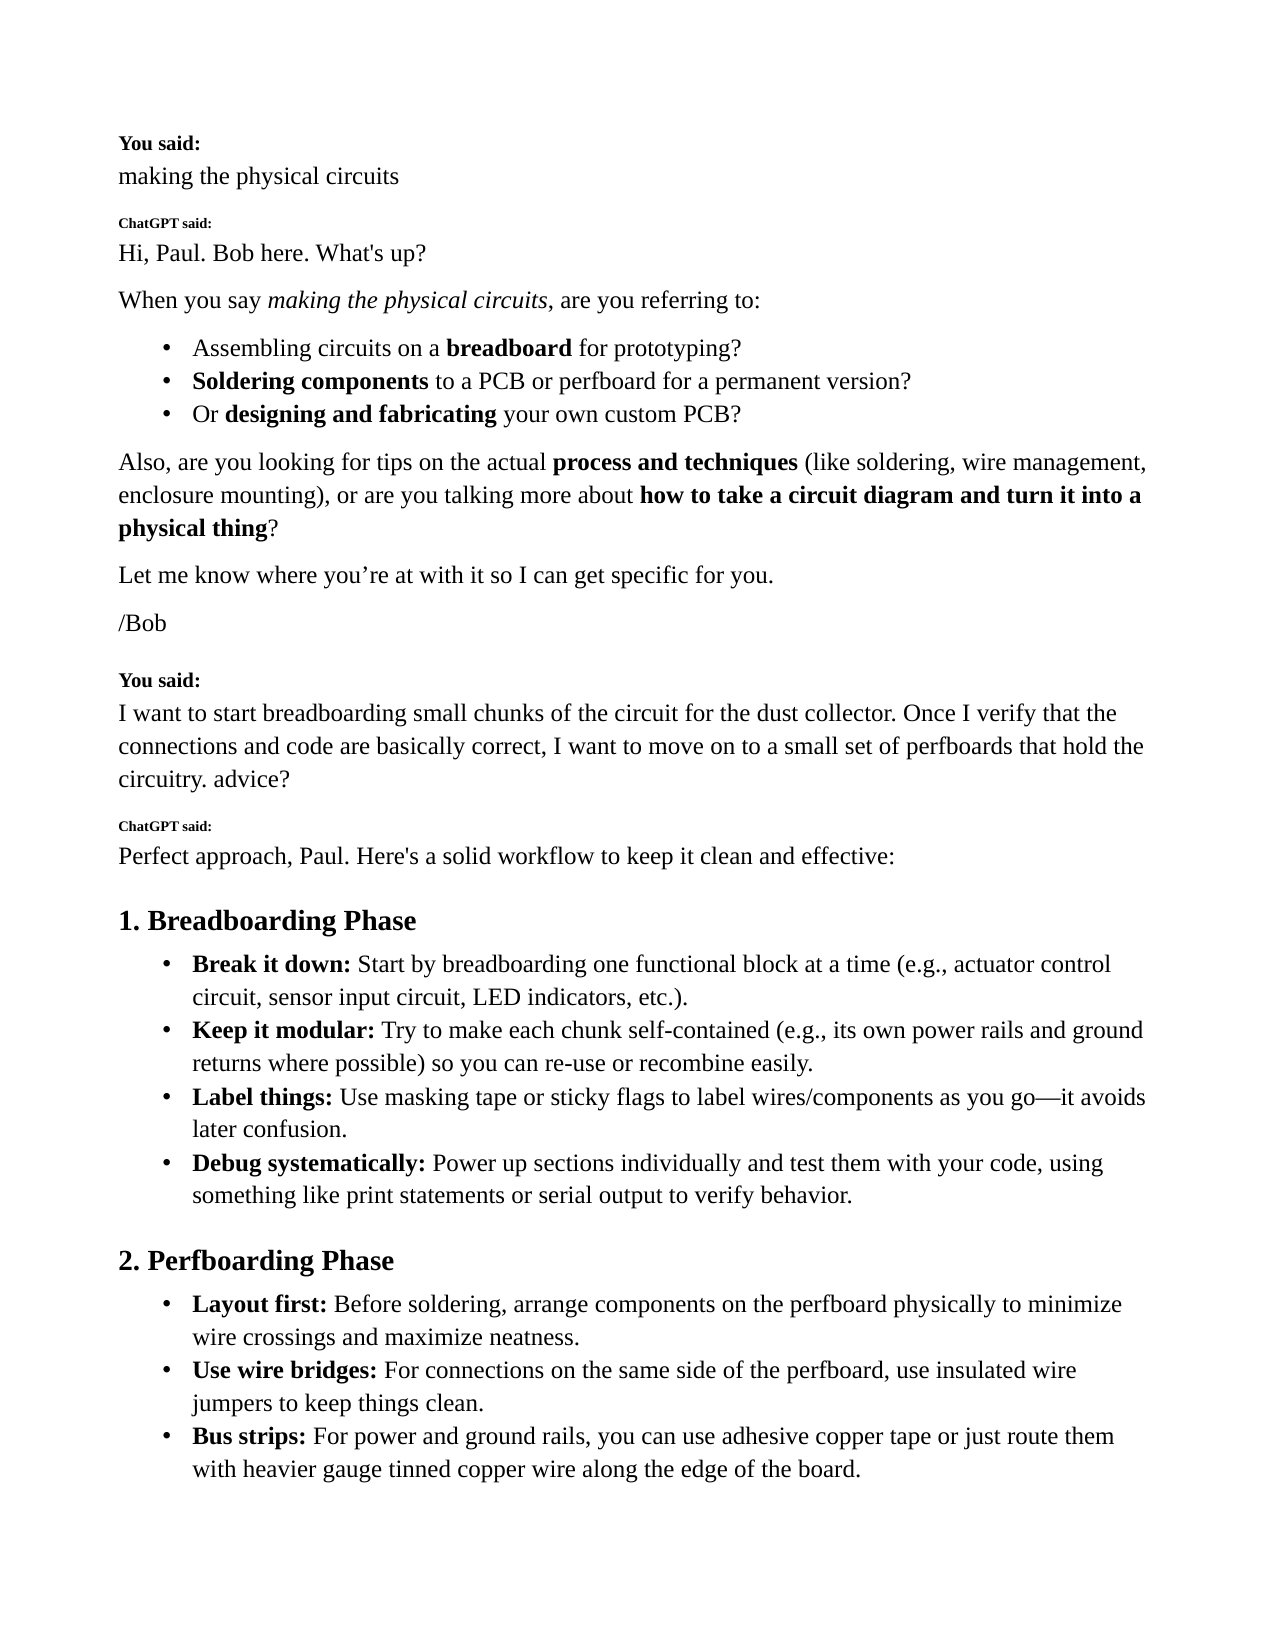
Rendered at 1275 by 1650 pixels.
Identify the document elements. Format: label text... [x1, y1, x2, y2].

text Also, are you looking for tips on the actual process and techniques (like soldering, wire management, enclosure mounting), or are you talking more about how to take a circuit diagram and turn it into a physical thing? [118, 447, 1157, 541]
text Hi, Paul. Bob here. What's up? [118, 238, 1157, 267]
list Label things: Use masking tape or sticky flags to label wires/components as you go—it avoids later confusion. [162, 1082, 1157, 1143]
text Perfect approach, Paul. Here's a solid workflow to keep it clean and effective: [118, 841, 1157, 870]
text making the physical circuits [118, 161, 1157, 190]
text Let me know where you’re at with it so I can get specific for you. [118, 560, 1157, 589]
list Or designing and fabricating your own custom PCB? [162, 399, 1157, 428]
subtitle You said: [118, 131, 1157, 155]
list Break it down: Start by breadboarding one functional block at a time (e.g., actuator control circuit, sensor input circuit, LED indicators, etc.). [162, 949, 1157, 1011]
subtitle ChatGPT said: [118, 818, 1157, 835]
text When you say making the physical circuits, are you referring to: [118, 285, 1157, 314]
list Use wire bridges: For connections on the same side of the perfboard, use insulated wire jumpers to keep things clean. [162, 1355, 1157, 1417]
list Keep it modular: Try to make each chunk self-contained (e.g., its own power rails and ground returns where possible) so you can re-use or recombine easily. [162, 1016, 1157, 1077]
list Debug systematically: Power up sections individually and test them with your code, using something like print statements or serial output to verify behavior. [162, 1148, 1157, 1209]
subtitle 1. Breadboarding Phase [118, 903, 1157, 937]
text I want to start breadboarding small chunks of the circuit for the dust collector. Once I verify that the connections and code are basically correct, I want to move on to a small set of perfboards that hold the circuitry. advice? [118, 698, 1157, 793]
list Layout first: Before soldering, arrange components on the perfboard physically to minimize wire crossings and maximize neatness. [162, 1289, 1157, 1351]
text /Bob [118, 608, 1157, 637]
list Bus strips: For power and ground rails, you can use adhesive copper tape or just route them with heavier gauge tinned copper wire along the edge of the board. [162, 1421, 1157, 1483]
subtitle 2. Perfboarding Phase [118, 1243, 1157, 1276]
subtitle You said: [118, 668, 1157, 692]
subtitle ChatGPT said: [118, 215, 1157, 232]
list Assembling circuits on a breadboard for prototyping? [162, 333, 1157, 362]
list Soldering components to a PCB or perfboard for a permanent version? [162, 366, 1157, 395]
